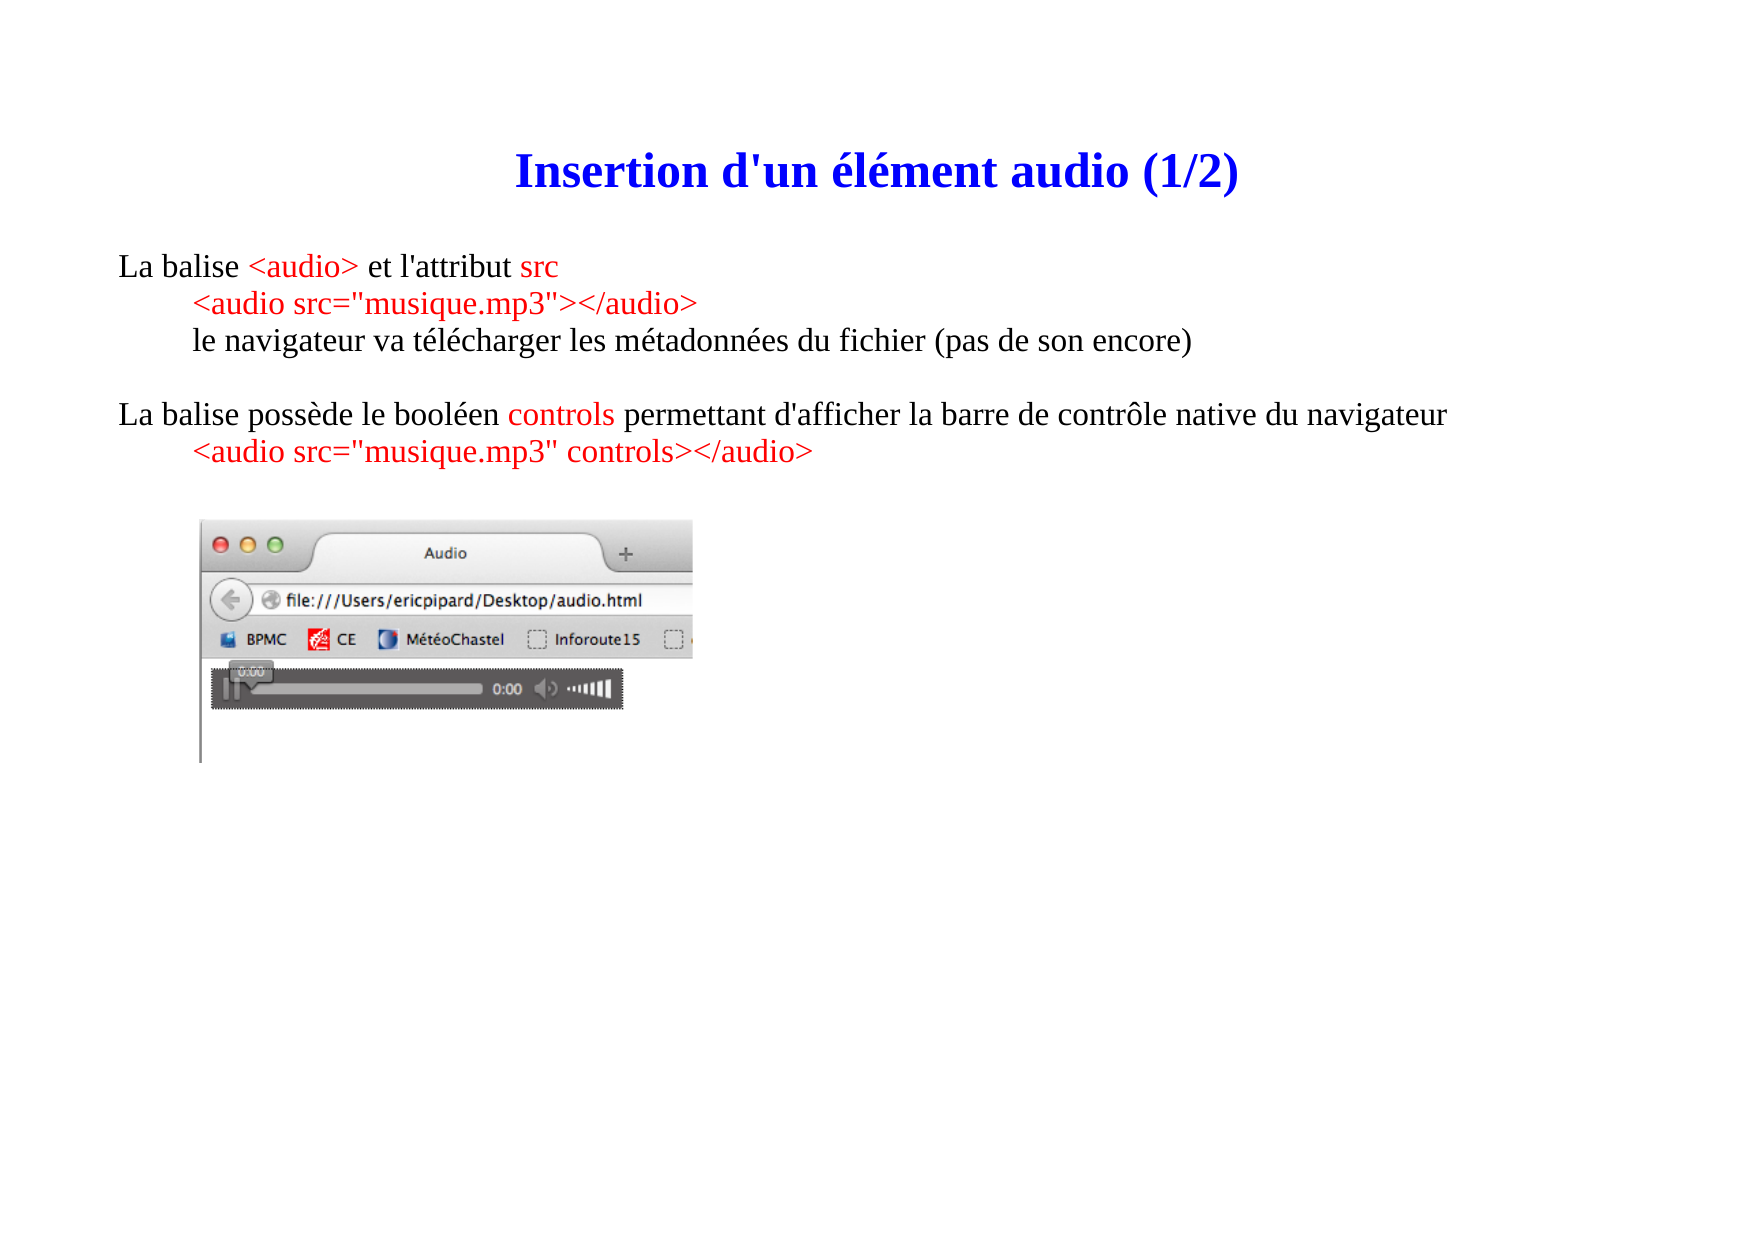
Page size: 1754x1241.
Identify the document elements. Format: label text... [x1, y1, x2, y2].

subtitle Insertion d'un élément audio (1/2) [118, 143, 1636, 198]
text La balise <audio> et l'attribut src [118, 248, 1636, 285]
picture [199, 519, 693, 763]
text <audio src="musique.mp3" controls></audio> [118, 432, 1636, 469]
text La balise possède le booléen controls permettant d'afficher la barre de contrôle native du navigateur [118, 395, 1636, 432]
text le navigateur va télécharger les métadonnées du fichier (pas de son encore) [118, 322, 1636, 358]
text <audio src="musique.mp3"></audio> [118, 285, 1636, 322]
